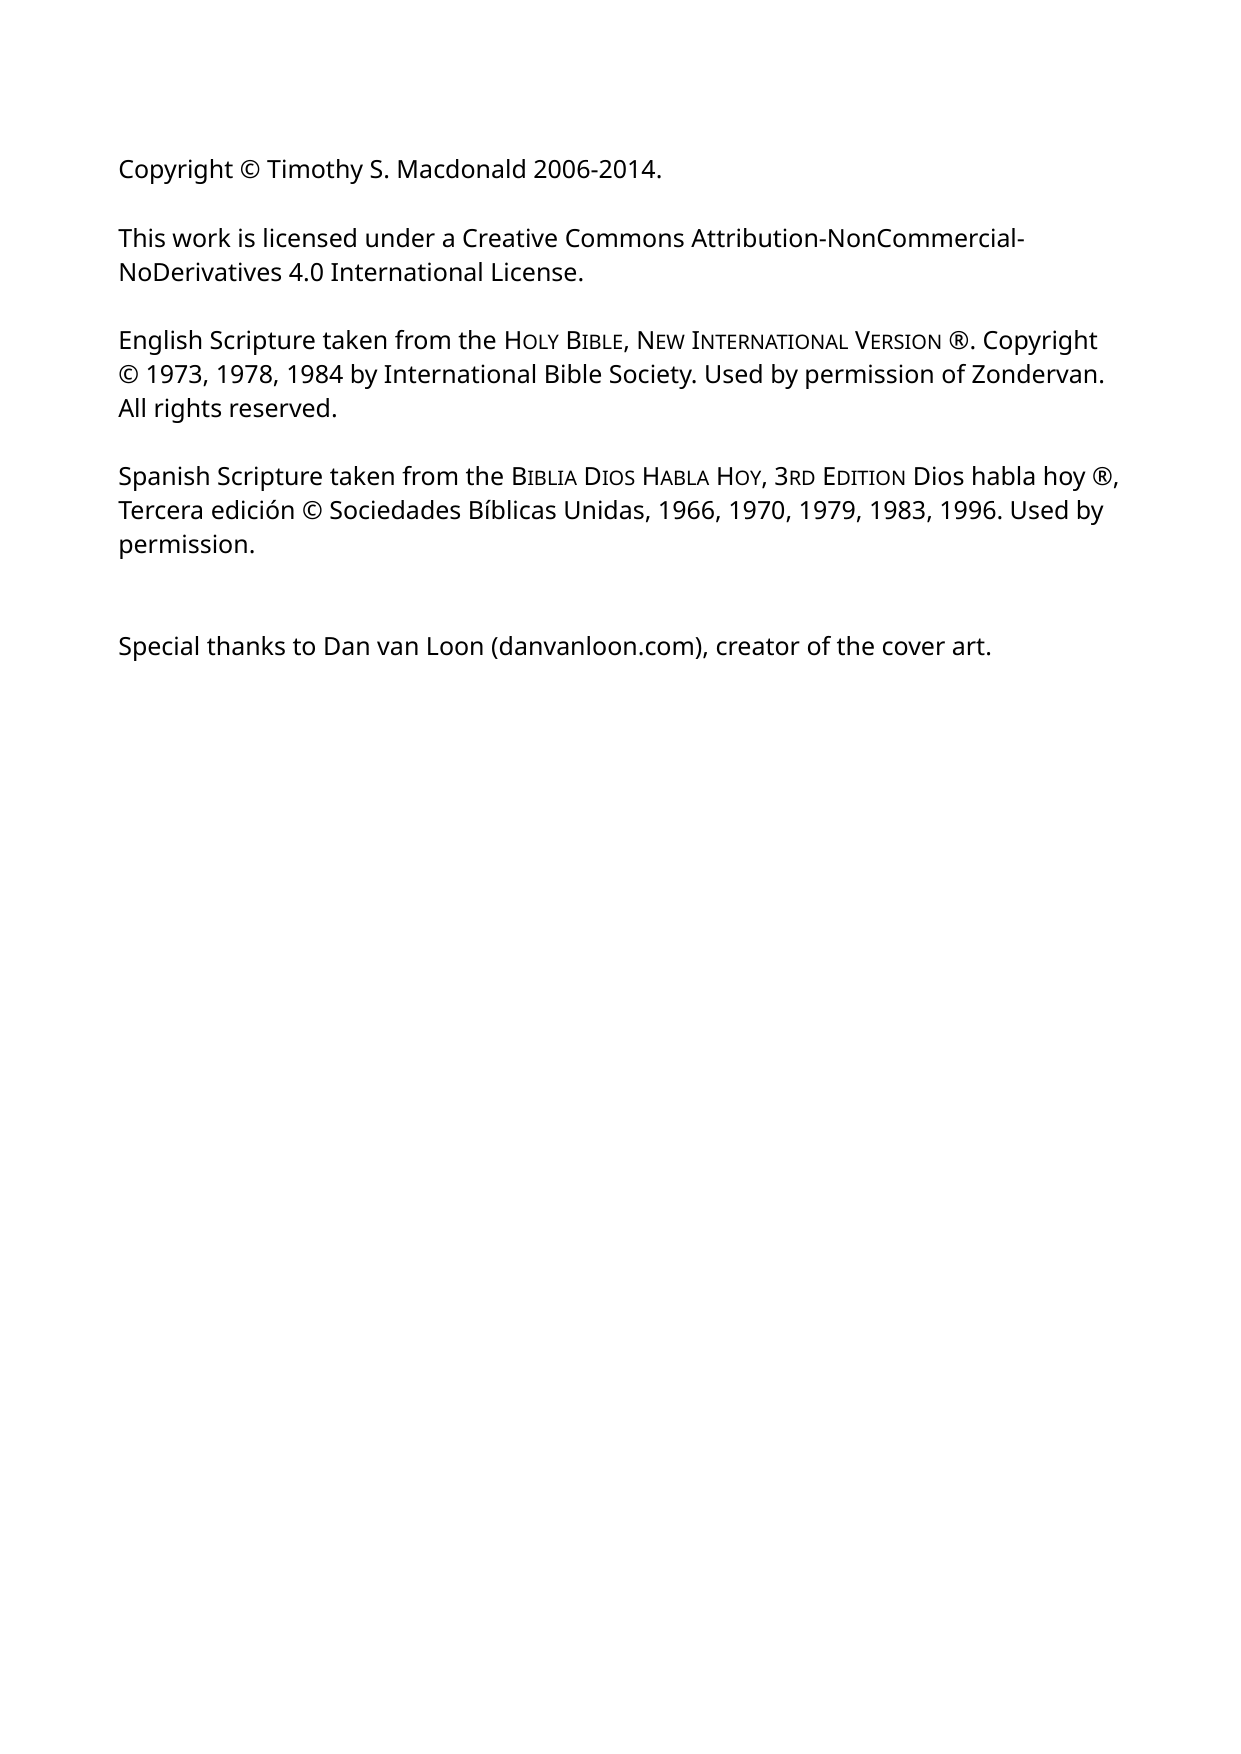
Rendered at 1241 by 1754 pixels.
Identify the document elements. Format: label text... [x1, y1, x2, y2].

text This work is licensed under a Creative Commons Attribution-NonCommercial-NoDerivatives 4.0 International License. [118, 220, 1122, 288]
text Spanish Scripture taken from the Biblia Dios Habla Hoy, 3rd Edition Dios habla hoy ®, Tercera edición © Sociedades Bíblicas Unidas, 1966, 1970, 1979, 1983, 1996. Used by permission. [118, 459, 1122, 561]
text Copyright © Timothy S. Macdonald 2006-2014. [118, 152, 1122, 186]
text Special thanks to Dan van Loon (danvanloon.com), creator of the cover art. [118, 629, 1122, 663]
text English Scripture taken from the Holy Bible, New International Version ®. Copyright © 1973, 1978, 1984 by International Bible Society. Used by permission of Zondervan. All rights reserved. [118, 322, 1122, 425]
